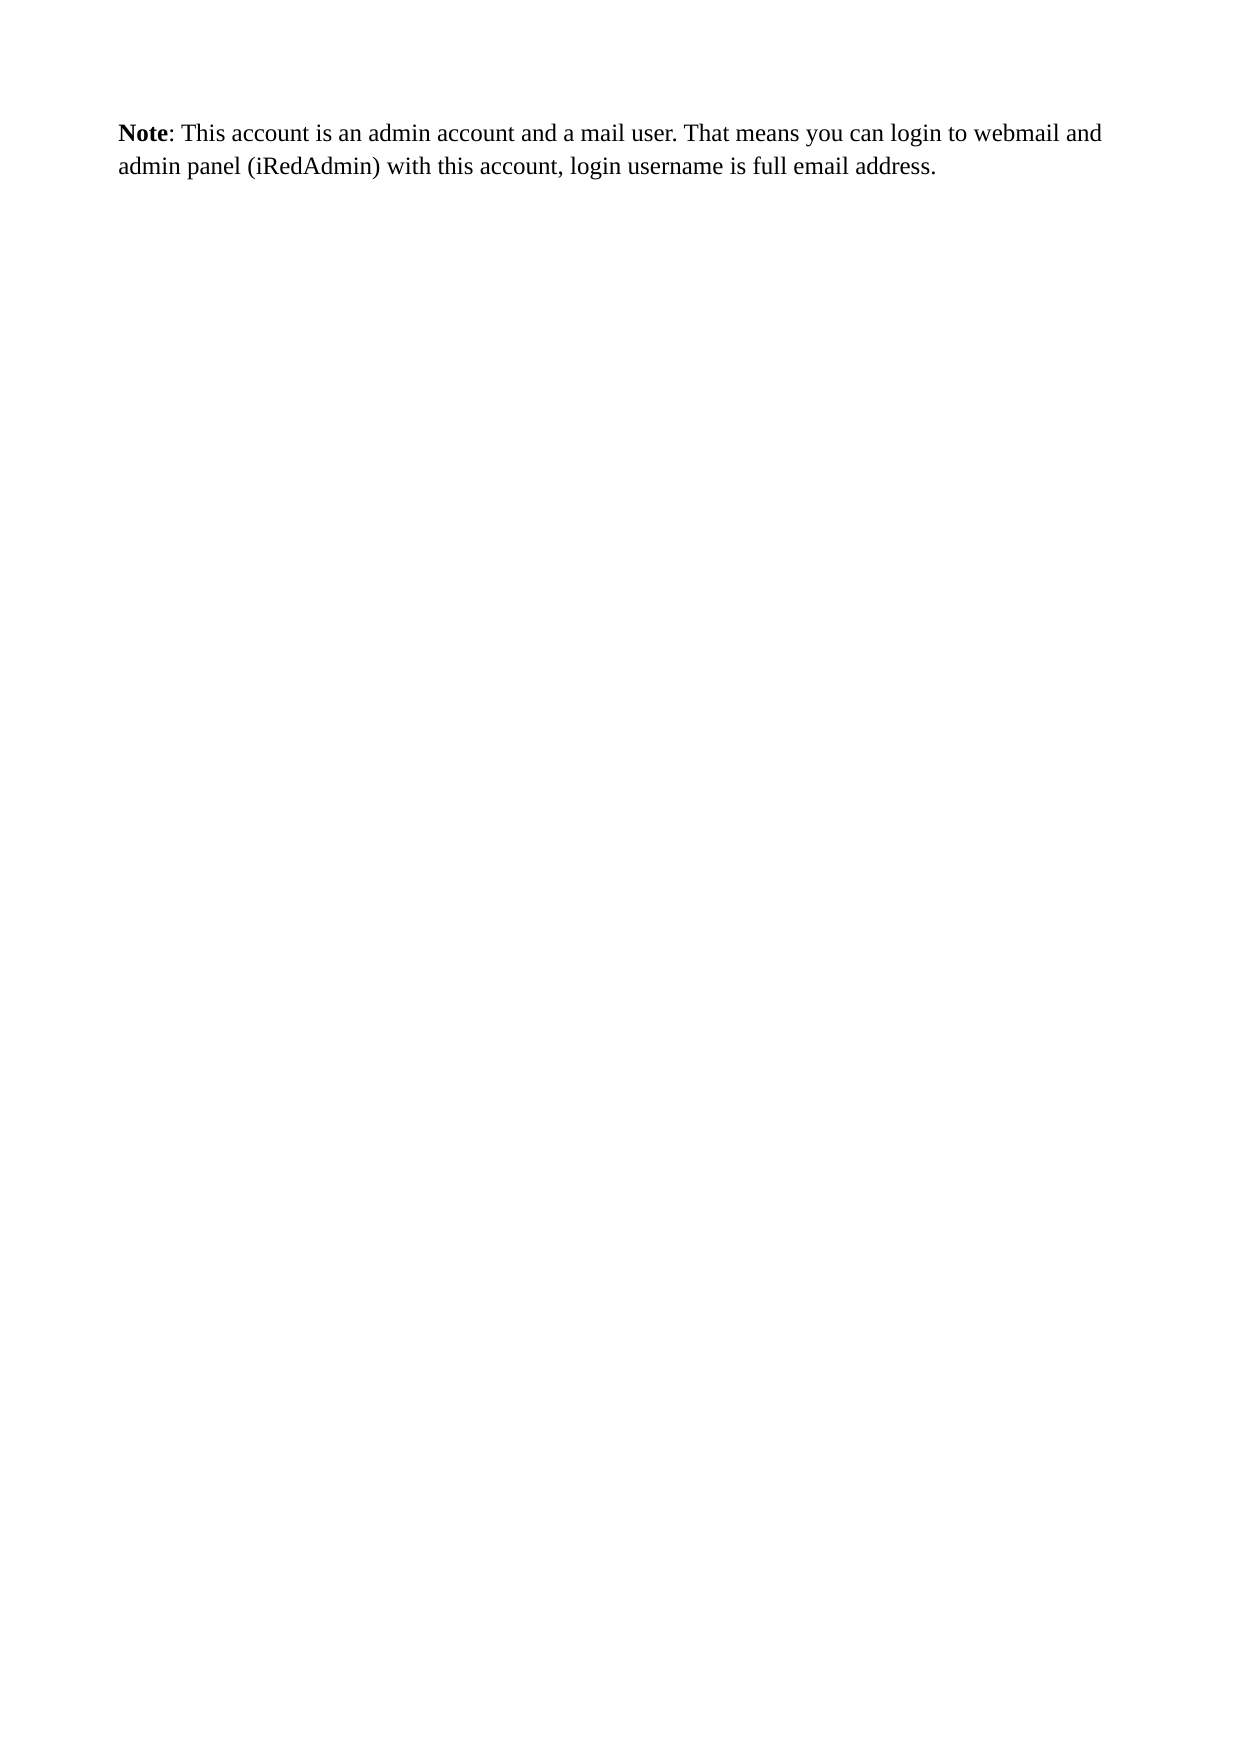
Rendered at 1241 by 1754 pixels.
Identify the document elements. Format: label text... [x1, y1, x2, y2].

text Note: This account is an admin account and a mail user. That means you can login to webmail and admin panel (iRedAdmin) with this account, login username is full email address. [118, 118, 1122, 180]
